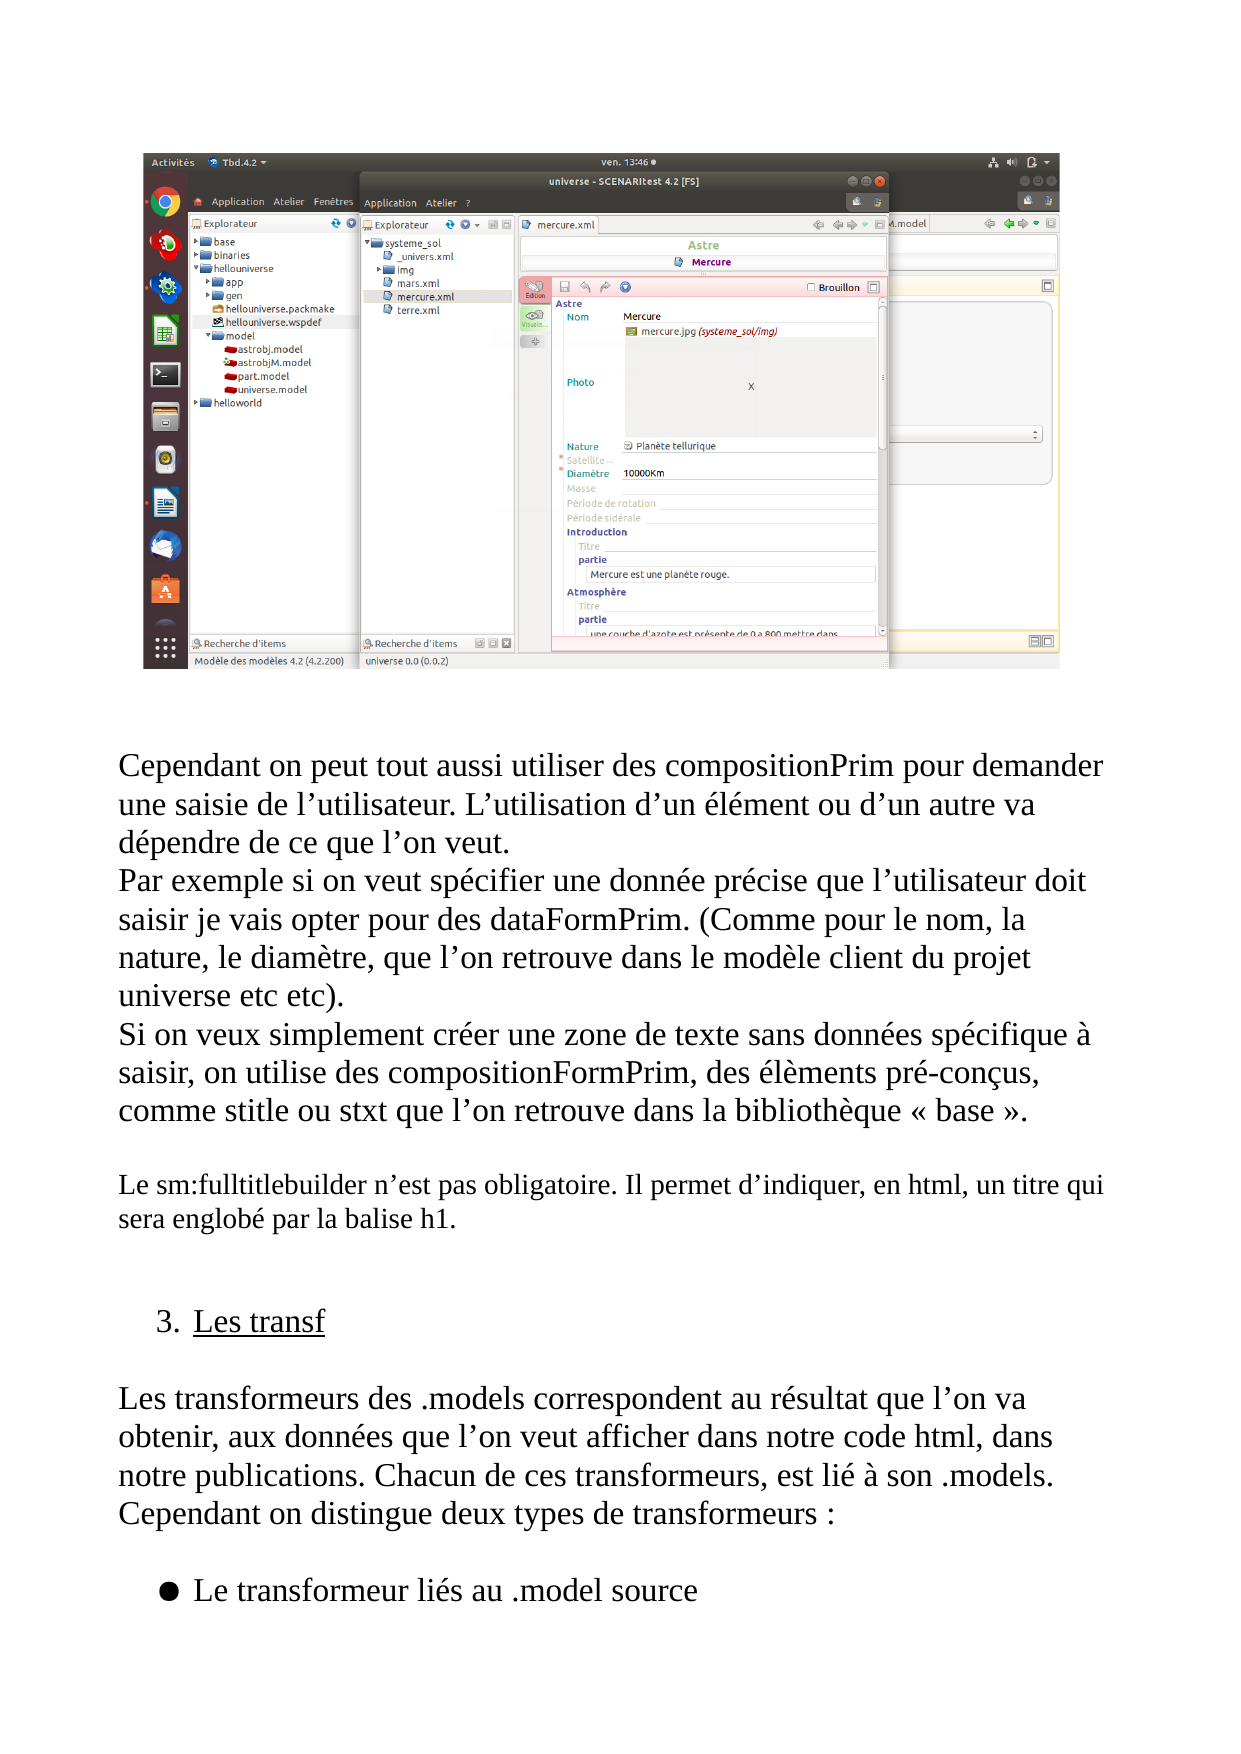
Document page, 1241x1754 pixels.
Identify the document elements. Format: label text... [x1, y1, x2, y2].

list Les transf [156, 1301, 1122, 1340]
text Les transformeurs des .models correspondent au résultat que l’on va obtenir, aux données que l’on veut afficher dans notre code html, dans notre publications. Chacun de ces transformeurs, est lié à son .models. Cependant on distingue deux types de transformeurs : [118, 1378, 1122, 1531]
text Cependant on peut tout aussi utiliser des compositionPrim pour demander une saisie de l’utilisateur. L’utilisation d’un élément ou d’un autre va dépendre de ce que l’on veut. [118, 746, 1122, 861]
picture [143, 153, 1060, 669]
text Si on veux simplement créer une zone de texte sans données spécifique à saisir, on utilise des compositionFormPrim, des élèments pré-conçus, comme stitle ou stxt que l’on retrouve dans la bibliothèque « base ». [118, 1014, 1122, 1129]
text Par exemple si on veut spécifier une donnée précise que l’utilisateur doit saisir je vais opter pour des dataFormPrim. (Comme pour le nom, la nature, le diamètre, que l’on retrouve dans le modèle client du projet universe etc etc). [118, 861, 1122, 1014]
list Le transformeur liés au .model source [156, 1570, 1122, 1608]
text Le sm:fulltitlebuilder n’est pas obligatoire. Il permet d’indiquer, en html, un titre qui sera englobé par la balise h1. [118, 1167, 1122, 1234]
